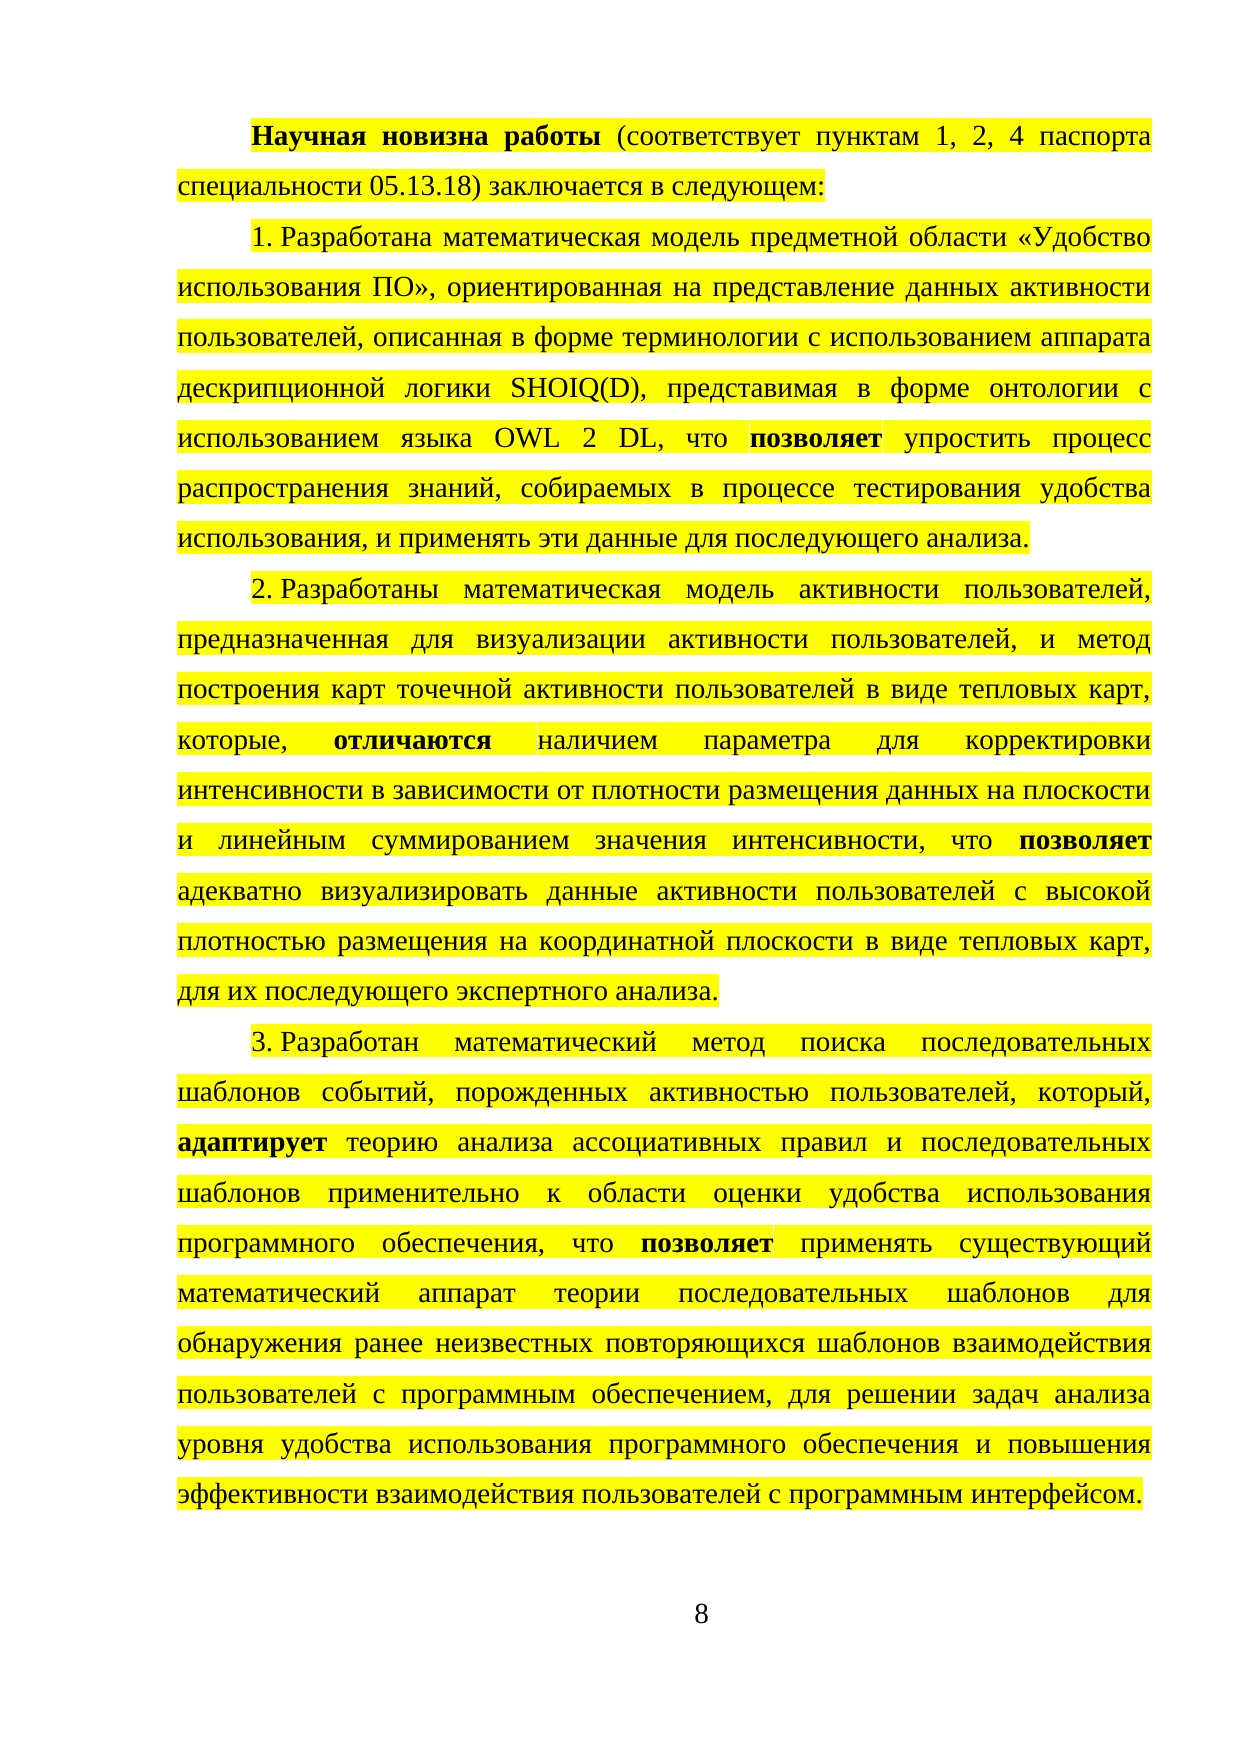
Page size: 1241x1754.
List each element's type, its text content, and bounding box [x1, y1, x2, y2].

text 1. Разработана математическая модель предметной области «Удобство использования ПО», ориентированная на представление данных активности пользователей, описанная в форме терминологии с использованием аппарата дескрипционной логики SHOIQ(D), представимая в форме онтологии с использованием языка OWL 2 DL, что позволяет упростить процесс распространения знаний, собираемых в процессе тестирования удобства использования, и применять эти данные для последующего анализа. [177, 219, 1152, 554]
text 2. Разработаны математическая модель активности пользователей, предназначенная для визуализации активности пользователей, и метод построения карт точечной активности пользователей в виде тепловых карт, которые, отличаются наличием параметра для корректировки интенсивности в зависимости от плотности размещения данных на плоскости и линейным суммированием значения интенсивности, что позволяет адекватно визуализировать данные активности пользователей с высокой плотностью размещения на координатной плоскости в виде тепловых карт, для их последующего экспертного анализа. [177, 571, 1152, 1007]
text 3. Разработан математический метод поиска последовательных шаблонов событий, порожденных активностью пользователей, который, адаптирует теорию анализа ассоциативных правил и последовательных шаблонов применительно к области оценки удобства использования программного обеспечения, что позволяет применять существующий математический аппарат теории последовательных шаблонов для обнаружения ранее неизвестных повторяющихся шаблонов взаимодействия пользователей с программным обеспечением, для решении задач анализа уровня удобства использования программного обеспечения и повышения эффективности взаимодействия пользователей с программным интерфейсом. [177, 1024, 1152, 1510]
text Научная новизна работы (соответствует пунктам 1, 2, 4 паспорта специальности 05.13.18) заключается в следующем: [177, 118, 1152, 202]
